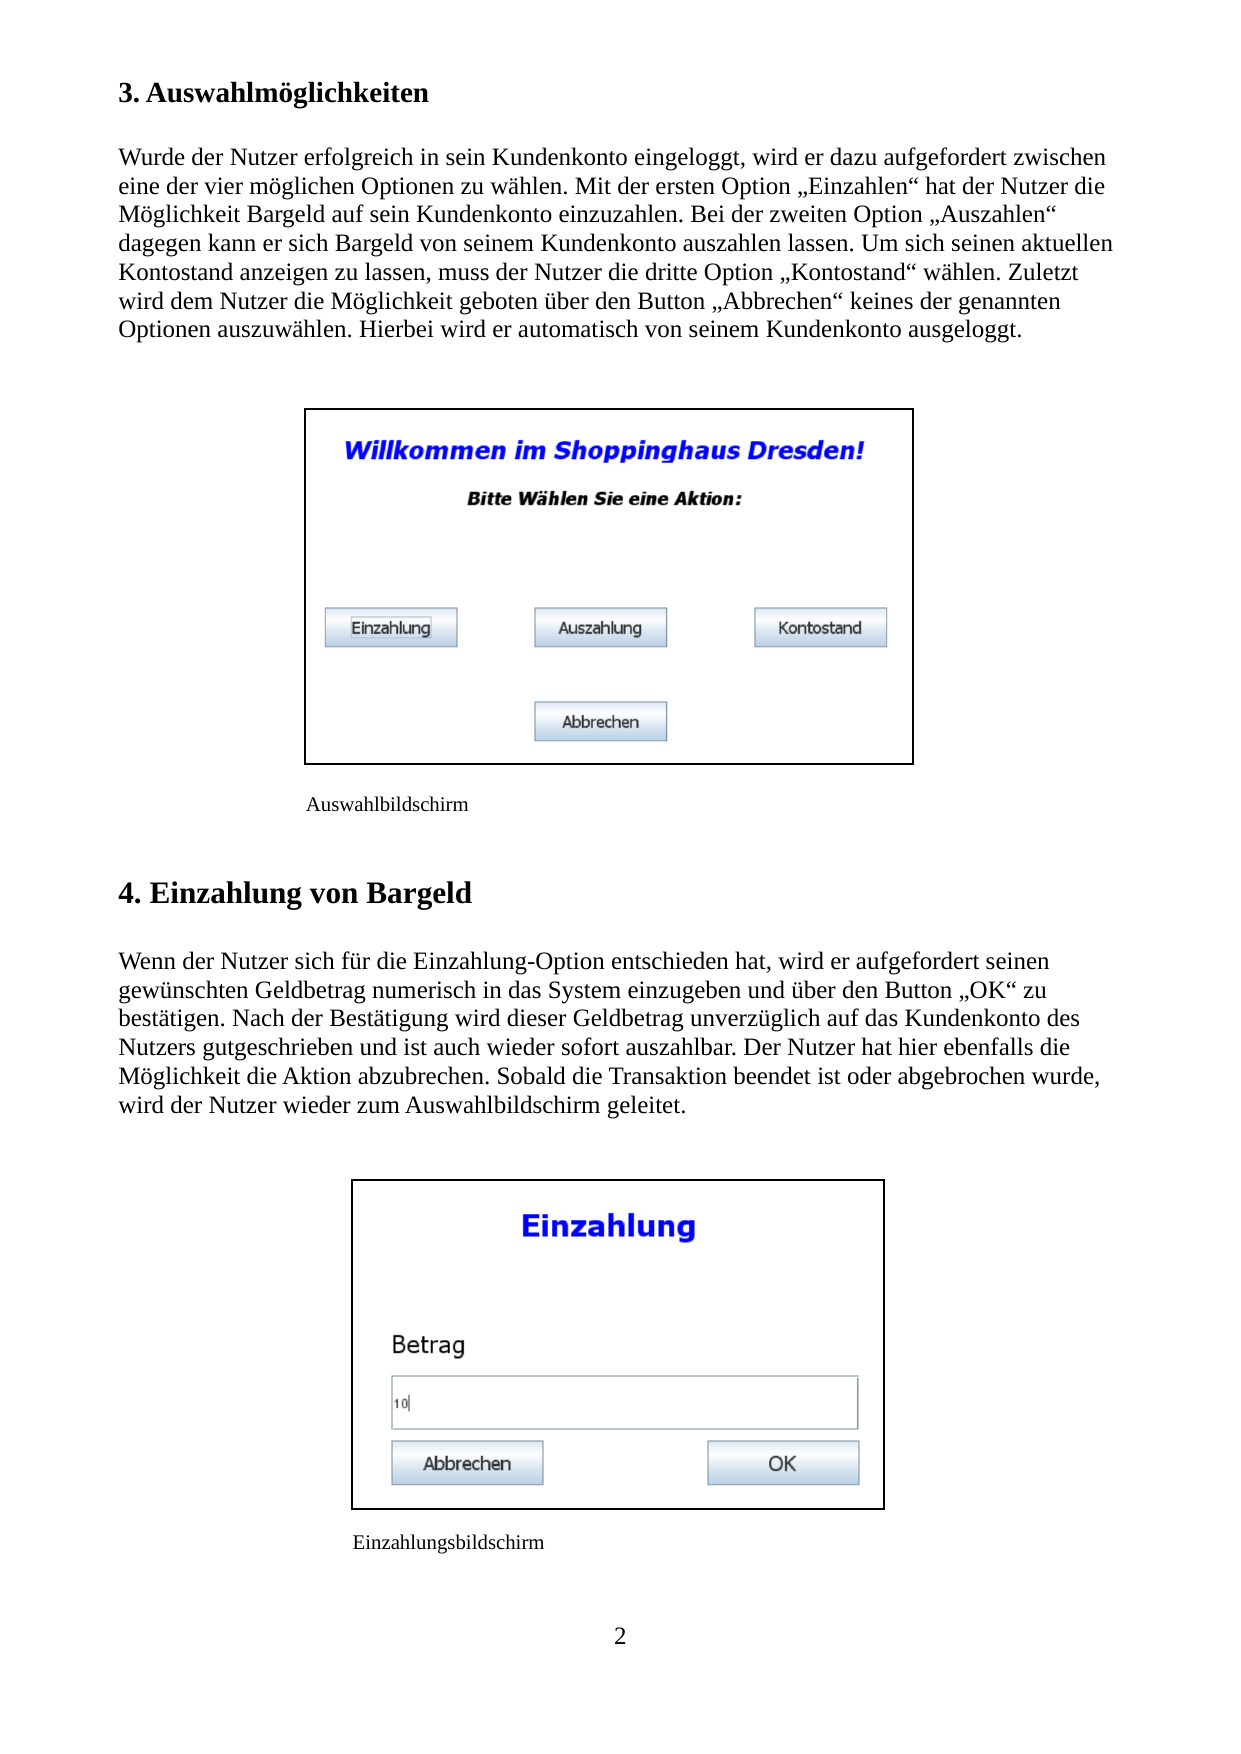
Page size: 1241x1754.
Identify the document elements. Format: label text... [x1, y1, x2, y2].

text 3. Auswahlmöglichkeiten [118, 75, 1122, 108]
text 4. Einzahlung von Bargeld [118, 874, 1122, 910]
text Wenn der Nutzer sich für die Einzahlung-Option entschieden hat, wird er aufgefordert seinen gewünschten Geldbetrag numerisch in das System einzugeben und über den Button „OK“ zu bestätigen. Nach der Bestätigung wird dieser Geldbetrag unverzüglich auf das Kundenkonto des Nutzers gutgeschrieben und ist auch wieder sofort auszahlbar. Der Nutzer hat hier ebenfalls die Möglichkeit die Aktion abzubrechen. Sobald die Transaktion beendet ist oder abgebrochen wurde, wird der Nutzer wieder zum Auswahlbildschirm geleitet. [118, 946, 1122, 1118]
text Auswahlbildschirm [118, 788, 1122, 817]
text Einzahlungsbildschirm [118, 1176, 1122, 1554]
text Wurde der Nutzer erfolgreich in sein Kundenkonto eingeloggt, wird er dazu aufgefordert zwischen eine der vier möglichen Optionen zu wählen. Mit der ersten Option „Einzahlen“ hat der Nutzer die Möglichkeit Bargeld auf sein Kundenkonto einzuzahlen. Bei der zweiten Option „Auszahlen“ dagegen kann er sich Bargeld von seinem Kundenkonto auszahlen lassen. Um sich seinen aktuellen Kontostand anzeigen zu lassen, muss der Nutzer die dritte Option „Kontostand“ wählen. Zuletzt wird dem Nutzer die Möglichkeit geboten über den Button „Abbrechen“ keines der genannten Optionen auszuwählen. Hierbei wird er automatisch von seinem Kundenkonto ausgeloggt. [118, 142, 1122, 343]
